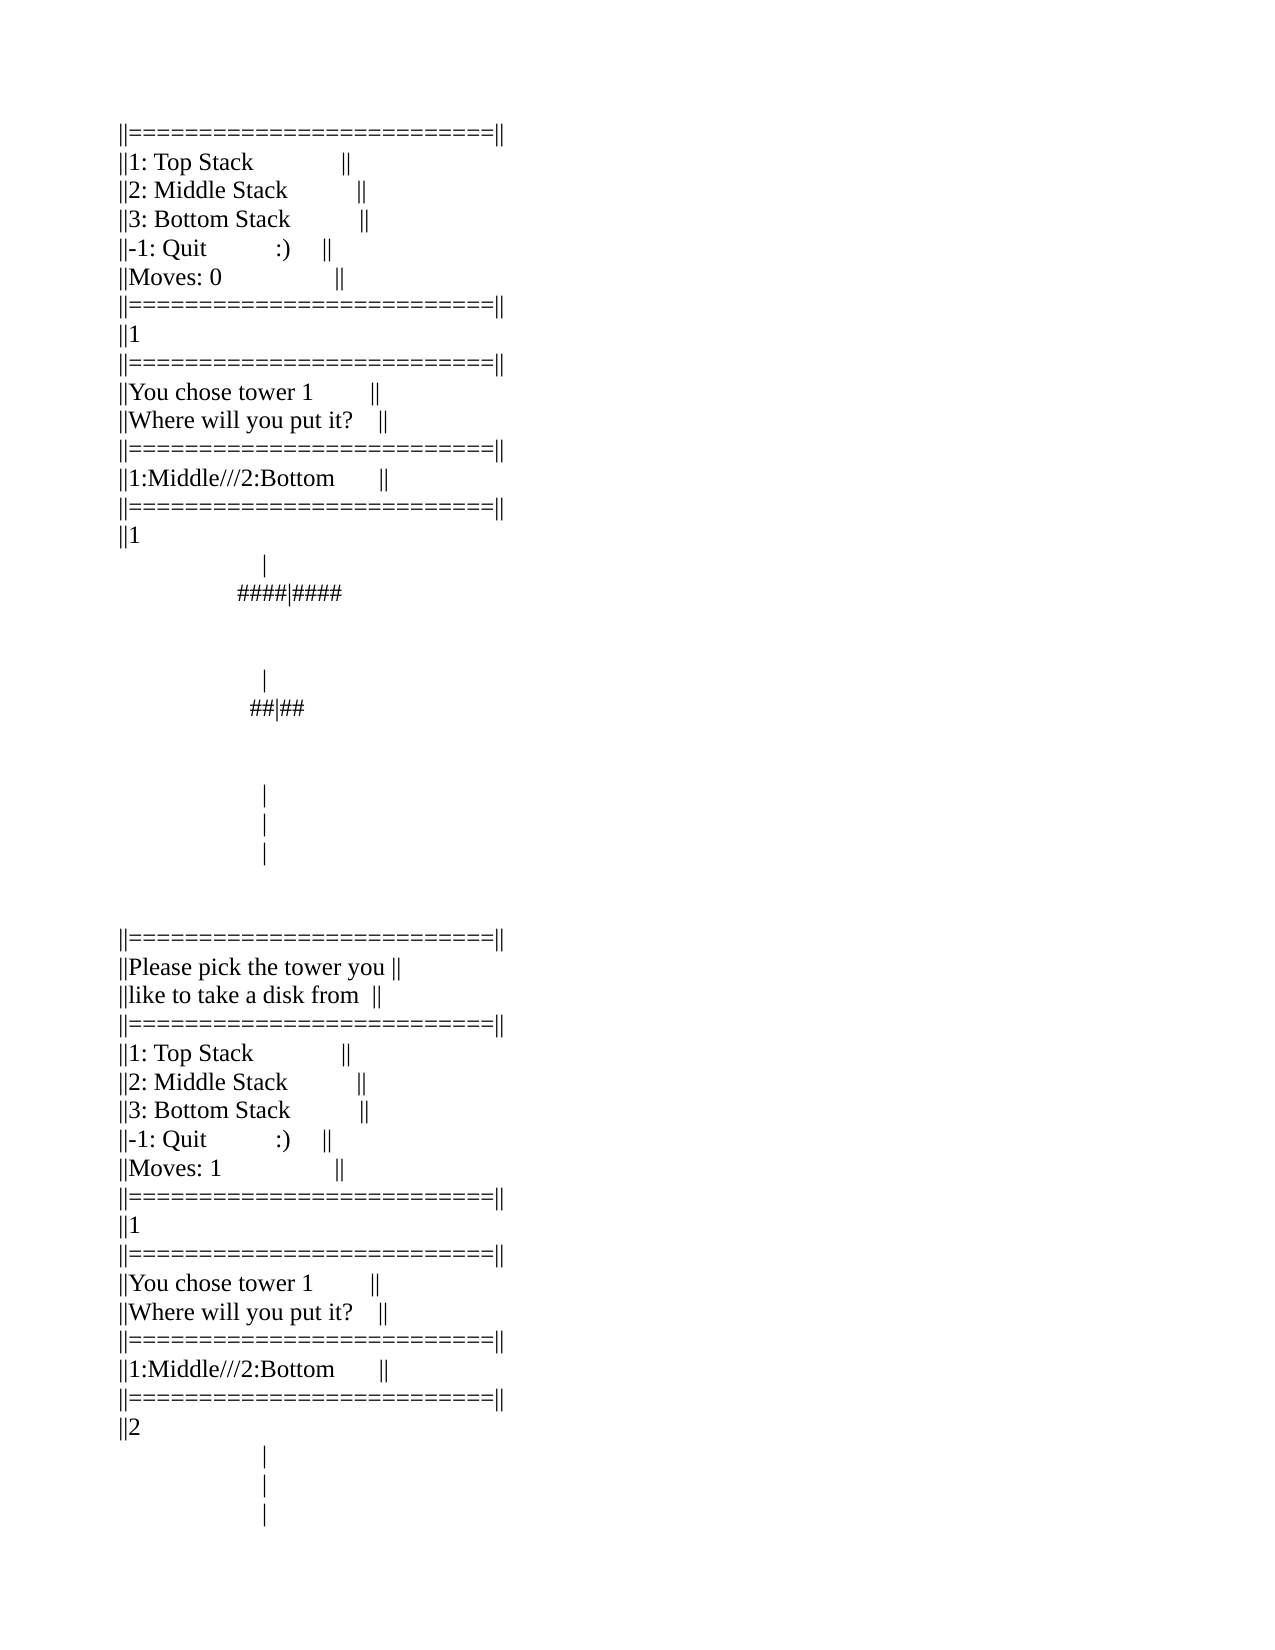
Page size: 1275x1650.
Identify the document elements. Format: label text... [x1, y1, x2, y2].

text ||==========================|| [118, 1383, 1157, 1412]
text ||==========================|| [118, 118, 1157, 147]
text | [118, 837, 1157, 866]
text ||==========================|| [118, 492, 1157, 521]
text ||1: Top Stack || [118, 1038, 1157, 1067]
text ||==========================|| [118, 291, 1157, 319]
text ||Please pick the tower you || [118, 952, 1157, 981]
text ||You chose tower 1 || [118, 1268, 1157, 1297]
text ||==========================|| [118, 1239, 1157, 1268]
text ||1 [118, 319, 1157, 348]
text ##|## [118, 693, 1157, 722]
text ||==========================|| [118, 1326, 1157, 1354]
text ||Moves: 1 || [118, 1153, 1157, 1182]
text | [118, 808, 1157, 837]
text ||3: Bottom Stack || [118, 1096, 1157, 1124]
text ||-1: Quit :) || [118, 1124, 1157, 1153]
text ||==========================|| [118, 434, 1157, 463]
text ####|#### [118, 578, 1157, 607]
text ||2 [118, 1412, 1157, 1441]
text ||2: Middle Stack || [118, 1067, 1157, 1096]
text ||like to take a disk from || [118, 981, 1157, 1009]
text | [118, 1498, 1157, 1527]
text ||Moves: 0 || [118, 262, 1157, 291]
text ||==========================|| [118, 348, 1157, 377]
text ||Where will you put it? || [118, 406, 1157, 434]
text ||1 [118, 521, 1157, 549]
text | [118, 1469, 1157, 1498]
text | [118, 664, 1157, 693]
text ||1:Middle///2:Bottom || [118, 463, 1157, 492]
text ||1:Middle///2:Bottom || [118, 1354, 1157, 1383]
text ||2: Middle Stack || [118, 176, 1157, 204]
text | [118, 549, 1157, 578]
text ||Where will you put it? || [118, 1297, 1157, 1326]
text | [118, 1441, 1157, 1469]
text ||-1: Quit :) || [118, 233, 1157, 262]
text ||==========================|| [118, 923, 1157, 952]
text ||==========================|| [118, 1009, 1157, 1038]
text | [118, 779, 1157, 808]
text ||3: Bottom Stack || [118, 204, 1157, 233]
text ||1: Top Stack || [118, 147, 1157, 176]
text ||1 [118, 1211, 1157, 1239]
text ||==========================|| [118, 1182, 1157, 1211]
text ||You chose tower 1 || [118, 377, 1157, 406]
